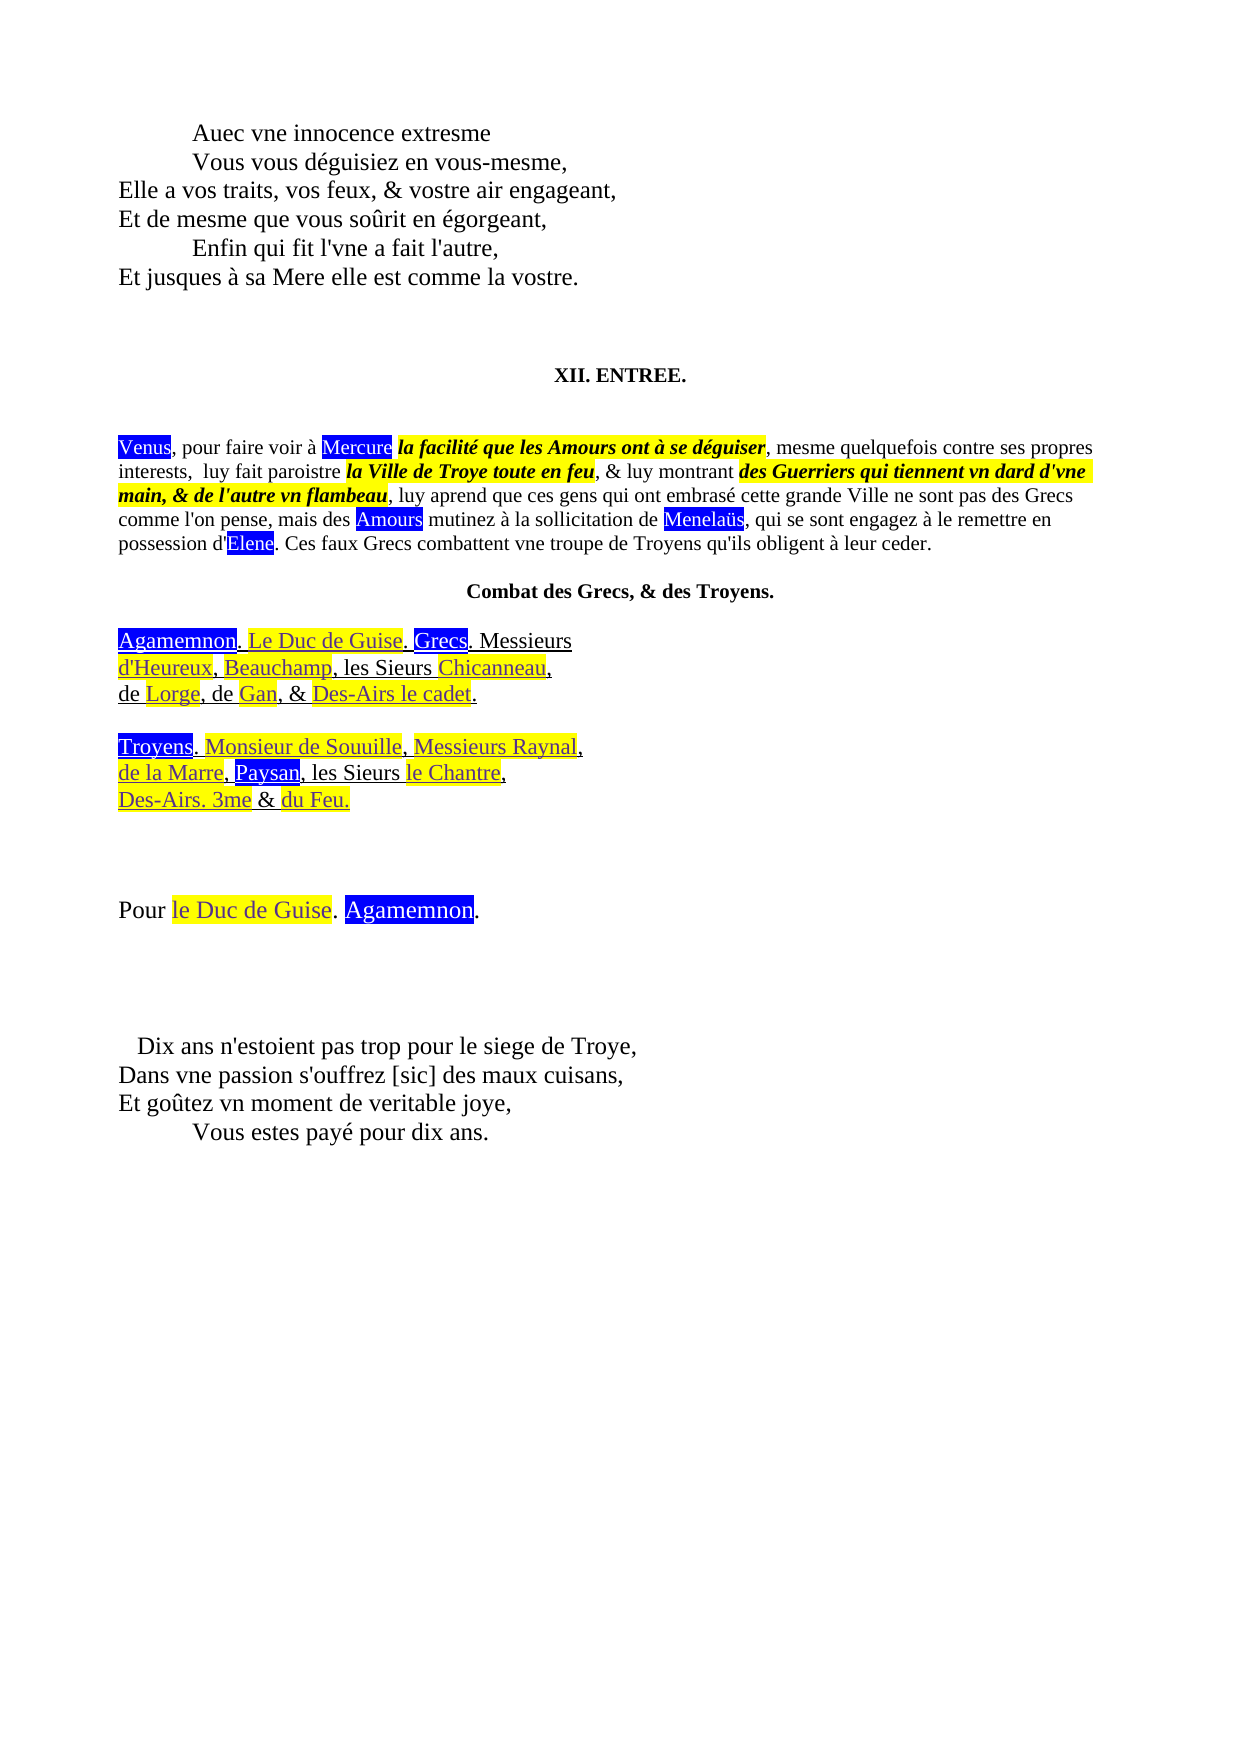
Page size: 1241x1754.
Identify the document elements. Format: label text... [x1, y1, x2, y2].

list de la Marre, Paysan, les Sieurs le Chantre, [300, 759, 406, 782]
subtitle Combat des Grecs, & des Troyens. [118, 579, 1122, 603]
list Des-Airs. 3me & du Feu. [350, 786, 1122, 812]
list Troyens. Monsieur de Souuille, Messieurs Raynal, [577, 733, 1122, 759]
text Pour le Duc de Guise. Agamemnon. [118, 895, 172, 924]
list de Lorge, de Gan, & Des-Airs le cadet. [277, 680, 312, 703]
text Dans vne passion s'ouffrez [sic] des maux cuisans, [118, 1060, 1122, 1088]
text Dix ans n'estoient pas trop pour le siege de Troye, [118, 1031, 1122, 1060]
subtitle XII. ENTREE. [118, 363, 1122, 387]
text Et de mesme que vous soûrit en égorgeant, [118, 204, 1122, 233]
text Et jusques à sa Mere elle est comme la vostre. [118, 262, 1122, 291]
list d'Heureux, Beauchamp, les Sieurs Chicanneau, [332, 654, 438, 677]
text Venus, pour faire voir à Mercure la facilité que les Amours ont à se déguiser, mesme quelquefois contre ses propres interests, luy fait paroistre la Ville de Troye toute en feu, & luy montrant des Guerriers qui tiennent vn dard d'vne main, & de l'autre vn flambeau, luy aprend que ces gens qui ont embrasé cette grande Ville ne sont pas des Grecs comme l'on pense, mais des Amours mutinez à la sollicitation de Menelaüs, qui se sont engagez à le remettre en possession d'Elene. Ces faux Grecs combattent vne troupe de Troyens qu'ils obligent à leur ceder. [118, 435, 1122, 555]
text Vous estes payé pour dix ans. [118, 1117, 1122, 1146]
text Pour le Duc de Guise. Agamemnon. [474, 895, 1122, 924]
list de Lorge, de Gan, & Des-Airs le cadet. [200, 680, 239, 703]
text Auec vne innocence extresme [118, 118, 1122, 147]
text Et goûtez vn moment de veritable joye, [118, 1088, 1122, 1117]
list d'Heureux, Beauchamp, les Sieurs Chicanneau, [546, 654, 1122, 680]
list Des-Airs. 3me & du Feu. [252, 786, 281, 809]
text Enfin qui fit l'vne a fait l'autre, [118, 233, 1122, 262]
list Agamemnon. Le Duc de Guise. Grecs. Messieurs [118, 627, 1122, 654]
list de la Marre, Paysan, les Sieurs le Chantre, [501, 759, 1122, 786]
text Elle a vos traits, vos feux, & vostre air engageant, [118, 176, 1122, 204]
text Vous vous déguisiez en vous-mesme, [118, 147, 1122, 176]
list de Lorge, de Gan, & Des-Airs le cadet. [471, 680, 1122, 707]
